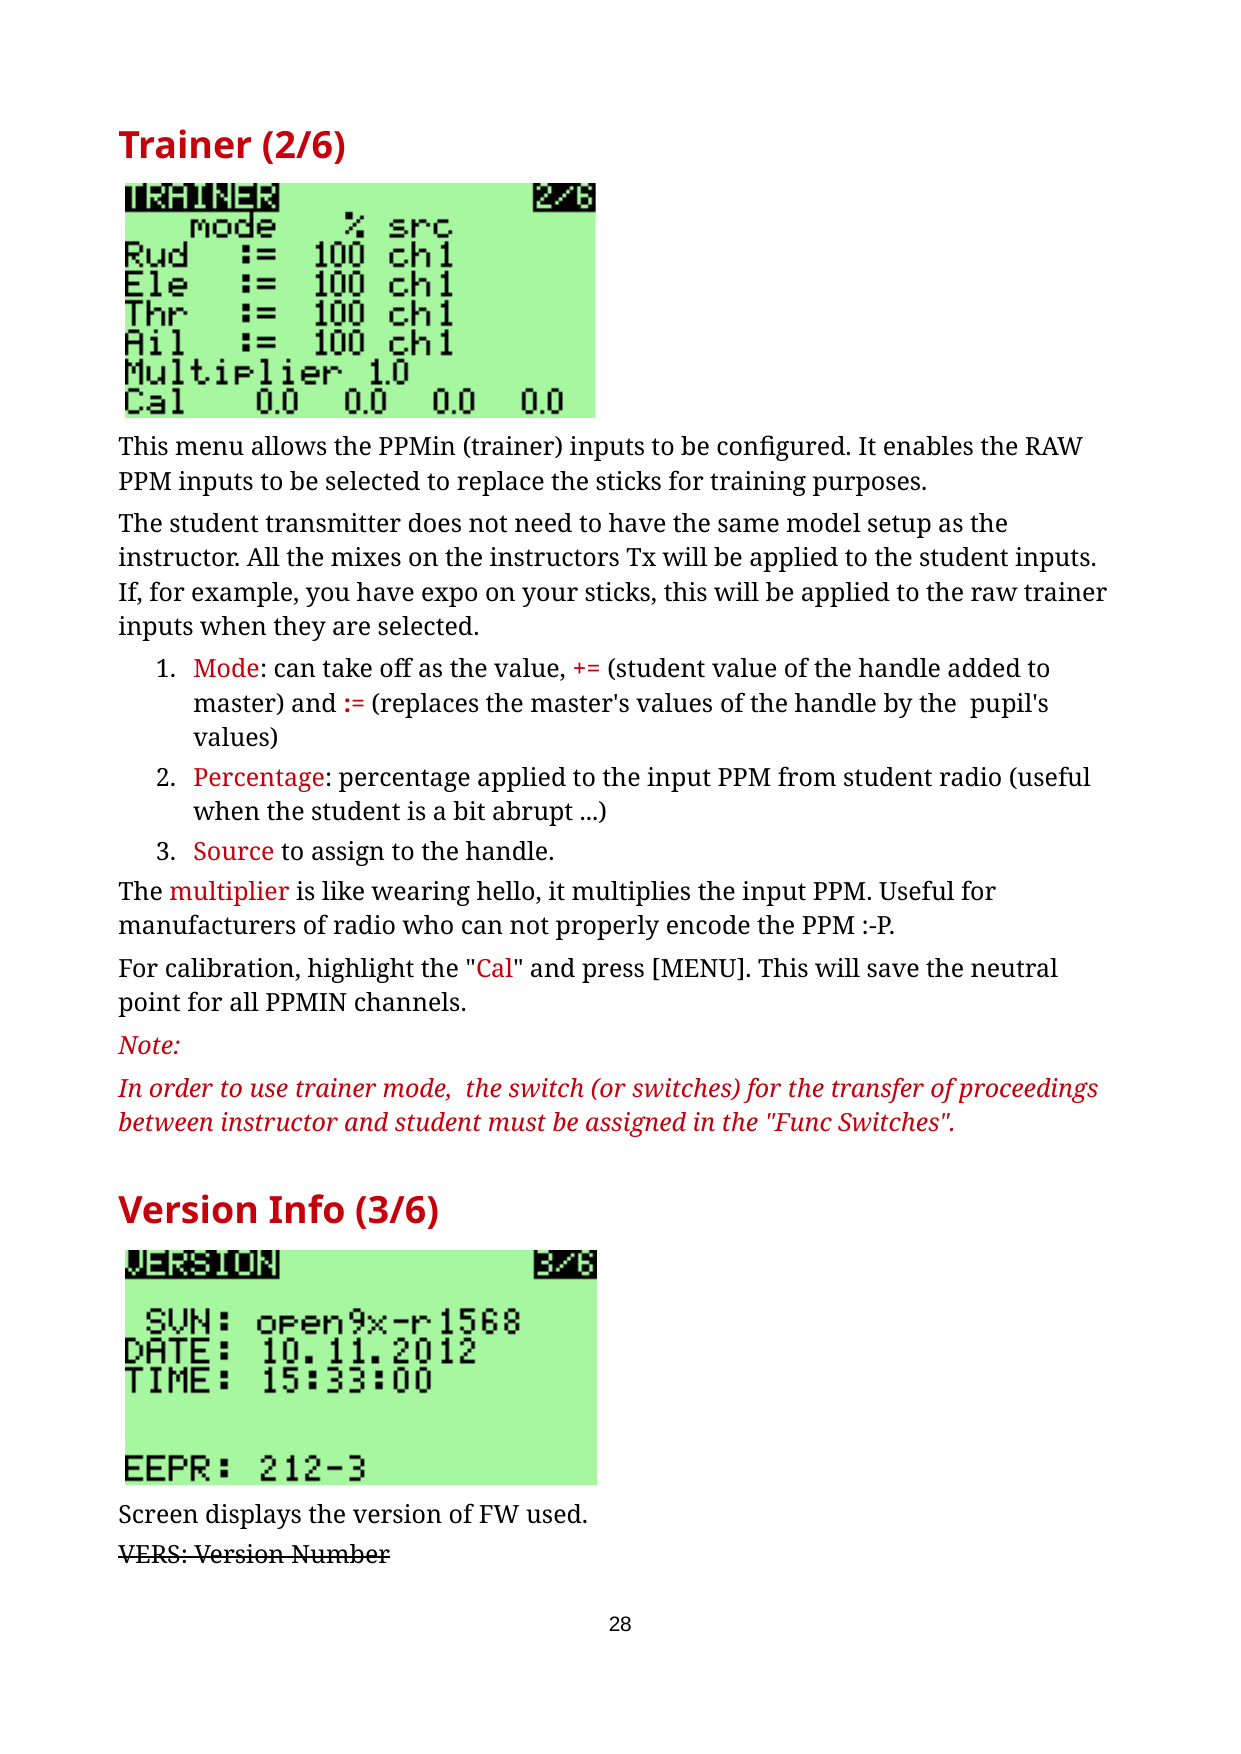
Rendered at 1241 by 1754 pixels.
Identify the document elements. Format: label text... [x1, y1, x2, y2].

text In order to use trainer mode, the switch (or switches) for the transfer of proceedings between instructor and student must be assigned in the "Func Switches". [118, 1070, 1122, 1138]
text This menu allows the PPMin (trainer) inputs to be configured. It enables the RAW PPM inputs to be selected to replace the sticks for training purposes. [118, 193, 1122, 497]
picture [125, 183, 596, 418]
text Screen displays the version of FW used. [118, 1259, 1122, 1531]
text For calibration, highlight the "Cal" and press [MENU]. This will save the neutral point for all PPMIN channels. [118, 950, 1122, 1018]
text The student transmitter does not need to have the same model setup as the instructor. All the mixes on the instructors Tx will be applied to the student inputs. If, for example, you have expo on your sticks, this will be applied to the raw trainer inputs when they are selected. [118, 506, 1122, 642]
list Percentage: percentage applied to the input PPM from student radio (useful when the student is a bit abrupt ...) [156, 759, 1122, 827]
subtitle Trainer (2/6) [118, 118, 1122, 169]
picture [125, 1250, 597, 1485]
subtitle Version Info (3/6) [118, 1184, 1122, 1235]
list Mode: can take off as the value, += (student value of the handle added to master) and := (replaces the master's values ​​of the handle by the pupil's values) [156, 651, 1122, 753]
text Note: [118, 1027, 1122, 1061]
text The multiplier is like wearing hello, it multiplies the input PPM. Useful for manufacturers of radio who can not properly encode the PPM :-P. [118, 873, 1122, 941]
text VERS: Version Number [118, 1537, 1122, 1571]
list Source to assign to the handle. [156, 833, 1122, 867]
